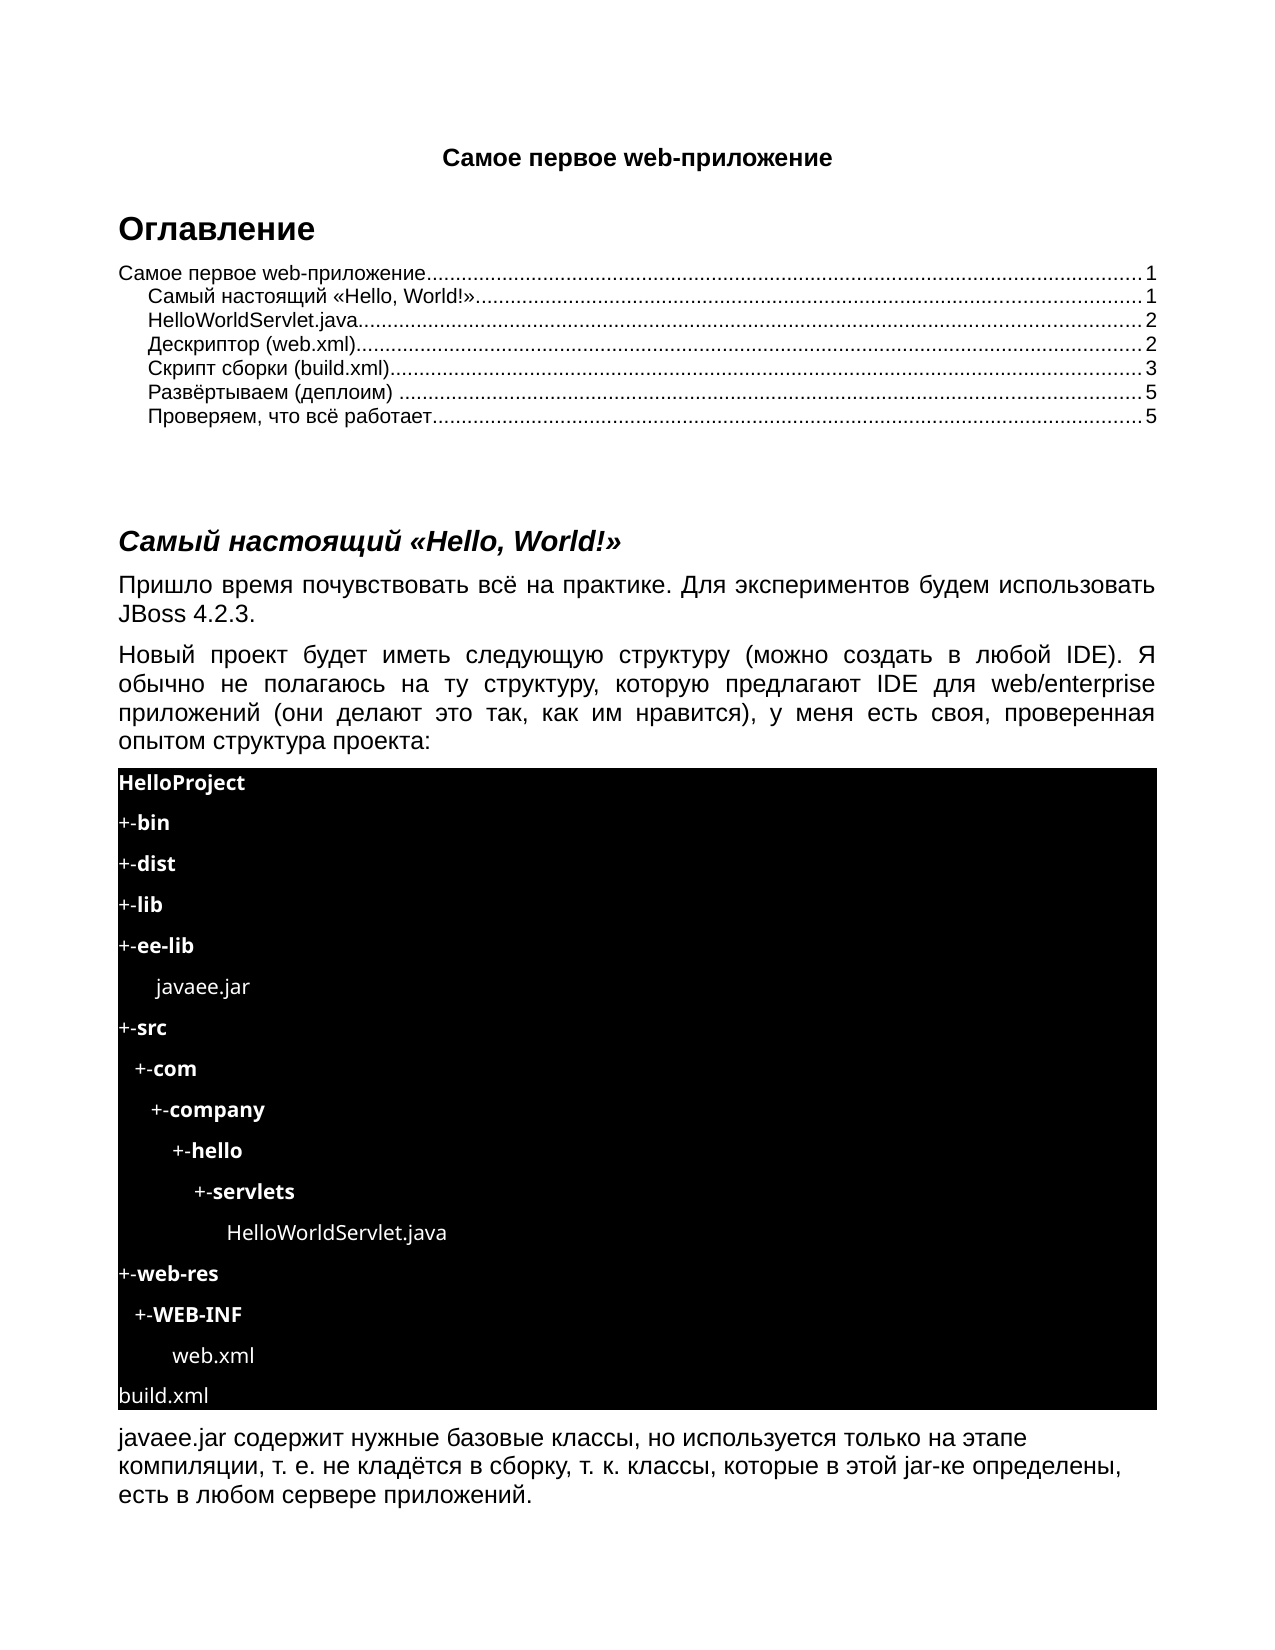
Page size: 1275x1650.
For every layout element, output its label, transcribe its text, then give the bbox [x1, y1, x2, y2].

text build.xml [118, 1382, 1157, 1410]
text +-WEB-INF [118, 1300, 1157, 1328]
text +-company [118, 1095, 1157, 1123]
text Новый проект будет иметь следующую структуру (можно создать в любой IDE). Я обычно не полагаюсь на ту структуру, которую предлагают IDE для web/enterprise приложений (они делают это так, как им нравится), у меня есть своя, проверенная опытом структура проекта: [118, 640, 1157, 755]
text +-servlets [118, 1177, 1157, 1205]
text HelloWorldServlet.java 2 [148, 308, 1157, 332]
text Скрипт сборки (build.xml) 3 [148, 356, 1157, 380]
text Проверяем, что всё работает 5 [148, 404, 1157, 428]
text HelloProject [118, 768, 1157, 796]
text HelloWorldServlet.java [118, 1218, 1157, 1246]
text +-com [118, 1054, 1157, 1083]
text javaee.jar содержит нужные базовые классы, но используется только на этапе компиляции, т. е. не кладётся в сборку, т. к. классы, которые в этой jar-ке определены, есть в любом сервере приложений. [118, 1423, 1157, 1509]
text Самое первое web-приложение 1 [118, 260, 1157, 284]
subtitle Оглавление [118, 209, 1157, 248]
text +-hello [118, 1136, 1157, 1164]
text +-lib [118, 890, 1157, 919]
text +-bin [118, 808, 1157, 837]
subtitle Самый настоящий «Hello, World!» [118, 524, 1157, 558]
text +-web-res [118, 1259, 1157, 1287]
text +-dist [118, 849, 1157, 878]
text Самый настоящий «Hello, World!» 1 [148, 284, 1157, 308]
text javaee.jar [118, 972, 1157, 1001]
text Пришло время почувствовать всё на практике. Для экспериментов будем использовать JBoss 4.2.3. [118, 570, 1157, 628]
text Дескриптор (web.xml) 2 [148, 332, 1157, 356]
text +-ee-lib [118, 931, 1157, 960]
text +-src [118, 1013, 1157, 1042]
text web.xml [118, 1341, 1157, 1369]
text Развёртываем (деплоим) 5 [148, 380, 1157, 404]
subtitle Самое первое web-приложение [118, 143, 1157, 172]
